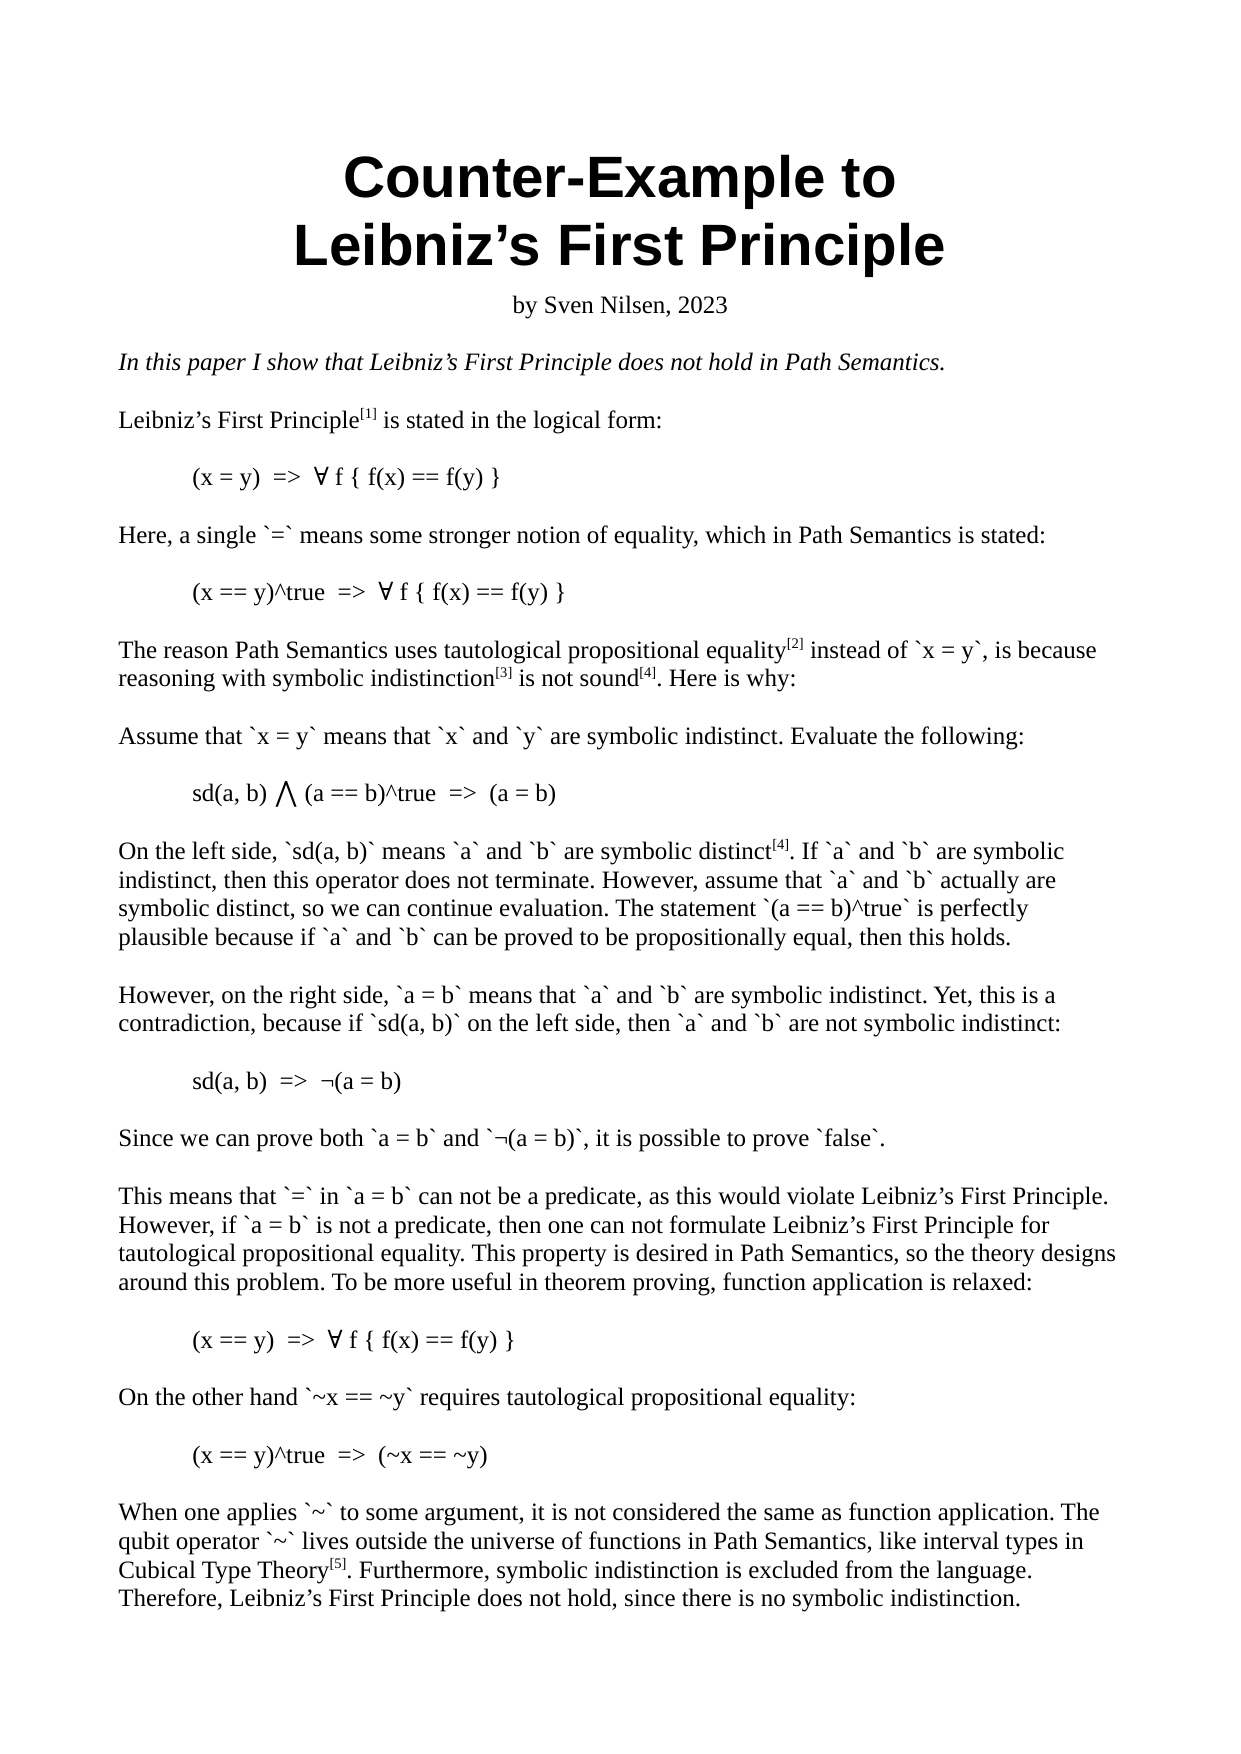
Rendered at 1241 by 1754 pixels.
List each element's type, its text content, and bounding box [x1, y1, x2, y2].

text (x == y)^true => (~x == ~y) [118, 1440, 1122, 1468]
text Leibniz’s First Principle[1] is stated in the logical form: [118, 405, 1122, 433]
text Assume that `x = y` means that `x` and `y` are symbolic indistinct. Evaluate the following: sd(a, b) ⋀ (a == b)^true => (a = b) [118, 721, 1122, 807]
text On the other hand `~x == ~y` requires tautological propositional equality: [118, 1382, 1122, 1411]
title Counter-Example to Leibniz’s First Principle [118, 143, 1122, 277]
text Here, a single `=` means some stronger notion of equality, which in Path Semantics is stated: [118, 520, 1122, 548]
text (x == y)^true => ∀ f { f(x) == f(y) } [118, 577, 1122, 606]
text Since we can prove both `a = b` and `¬(a = b)`, it is possible to prove `false`. [118, 1123, 1122, 1152]
text In this paper I show that Leibniz’s First Principle does not hold in Path Semantics. [118, 347, 1122, 376]
text The reason Path Semantics uses tautological propositional equality[2] instead of `x = y`, is because reasoning with symbolic indistinction[3] is not sound[4]. Here is why: [118, 606, 1122, 692]
text (x = y) => ∀ f { f(x) == f(y) } [118, 462, 1122, 491]
text However, on the right side, `a = b` means that `a` and `b` are symbolic indistinct. Yet, this is a contradiction, because if `sd(a, b)` on the left side, then `a` and `b` are not symbolic indistinct: [118, 980, 1122, 1037]
text When one applies `~` to some argument, it is not considered the same as function application. The qubit operator `~` lives outside the universe of functions in Path Semantics, like interval types in Cubical Type Theory[5]. Furthermore, symbolic indistinction is excluded from the language. Therefore, Leibniz’s First Principle does not hold, since there is no symbolic indistinction. [118, 1497, 1122, 1612]
text On the left side, `sd(a, b)` means `a` and `b` are symbolic distinct[4]. If `a` and `b` are symbolic indistinct, then this operator does not terminate. However, assume that `a` and `b` actually are symbolic distinct, so we can continue evaluation. The statement `(a == b)^true` is perfectly plausible because if `a` and `b` can be proved to be propositionally equal, then this holds. [118, 836, 1122, 951]
text (x == y) => ∀ f { f(x) == f(y) } [118, 1325, 1122, 1353]
text This means that `=` in `a = b` can not be a predicate, as this would violate Leibniz’s First Principle. However, if `a = b` is not a predicate, then one can not formulate Leibniz’s First Principle for tautological propositional equality. This property is desired in Path Semantics, so the theory designs around this problem. To be more useful in theorem proving, function application is relaxed: [118, 1181, 1122, 1296]
text by Sven Nilsen, 2023 [118, 290, 1122, 318]
text sd(a, b) => ¬(a = b) [118, 1066, 1122, 1095]
